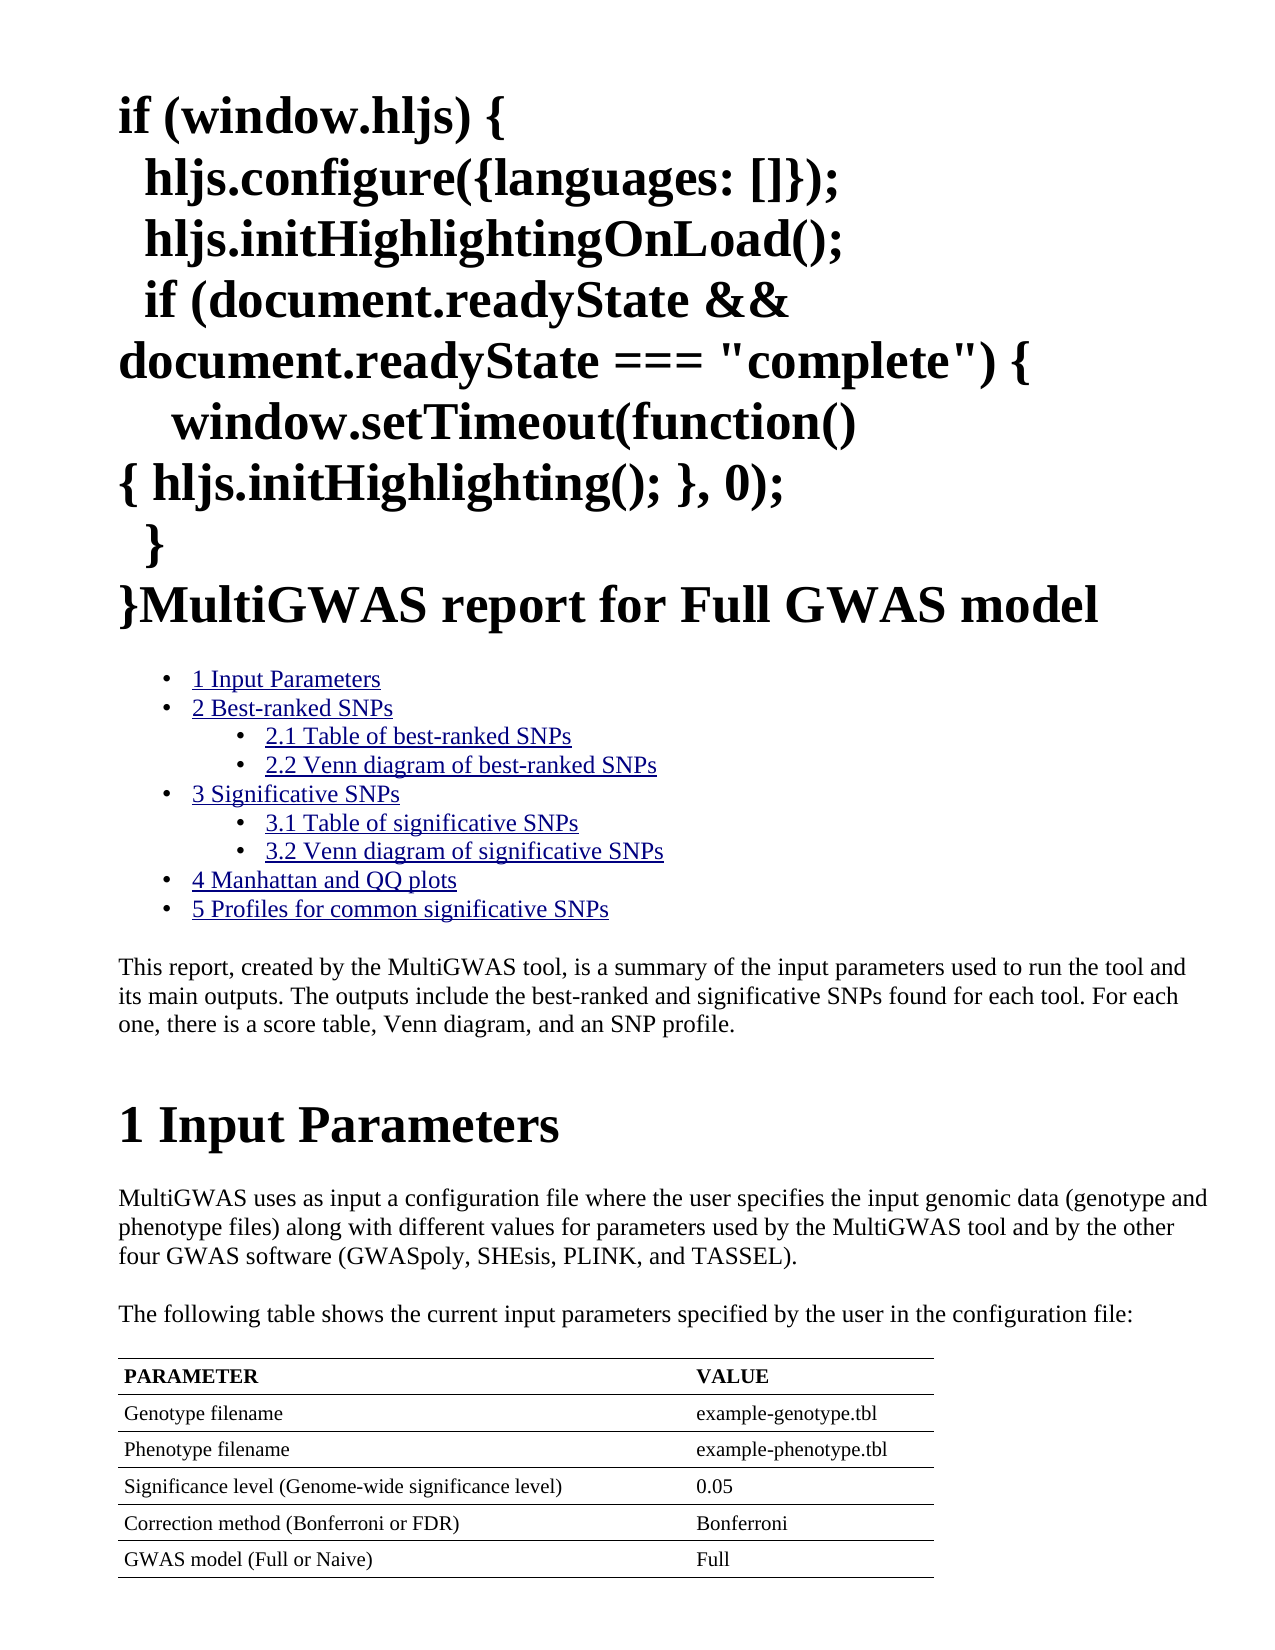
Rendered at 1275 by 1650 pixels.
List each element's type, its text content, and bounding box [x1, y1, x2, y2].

table_cell Correction method (Bonferroni or FDR) [118, 1505, 691, 1540]
list 2.2 Venn diagram of best-ranked SNPs [236, 750, 1216, 779]
text This report, created by the MultiGWAS tool, is a summary of the input parameters used to run the tool and its main outputs. The outputs include the best-ranked and significative SNPs found for each tool. For each one, there is a score table, Venn diagram, and an SNP profile. [118, 952, 1216, 1038]
table_cell Significance level (Genome-wide significance level) [118, 1468, 691, 1504]
table_header PARAMETER [118, 1359, 691, 1394]
table_cell Phenotype filename [118, 1432, 691, 1467]
subtitle 1 Input Parameters [118, 1093, 1216, 1154]
list 1 Input Parameters [162, 664, 1216, 693]
table_cell Bonferroni [691, 1505, 933, 1540]
table_cell example-phenotype.tbl [691, 1432, 933, 1467]
table_cell Full [691, 1541, 933, 1577]
table_cell 0.05 [691, 1468, 933, 1504]
list 3 Significative SNPs [162, 779, 1216, 808]
text MultiGWAS uses as input a configuration file where the user specifies the input genomic data (genotype and phenotype files) along with different values for parameters used by the MultiGWAS tool and by the other four GWAS software (GWASpoly, SHEsis, PLINK, and TASSEL). [118, 1183, 1216, 1270]
list 5 Profiles for common significative SNPs [162, 894, 1216, 923]
table_header VALUE [691, 1359, 933, 1394]
list 4 Manhattan and QQ plots [162, 865, 1216, 894]
subtitle if (window.hljs) { hljs.configure({languages: []}); hljs.initHighlightingOnLoad(); if (document.readyState && document.readyState === "complete") { window.setTimeout(function() { hljs.initHighlighting(); }, 0); } }MultiGWAS report for Full GWAS model [118, 84, 1216, 634]
list 3.2 Venn diagram of significative SNPs [236, 836, 1216, 865]
table_cell GWAS model (Full or Naive) [118, 1541, 691, 1577]
table_cell Genotype filename [118, 1395, 691, 1431]
table_cell example-genotype.tbl [691, 1395, 933, 1431]
list 3.1 Table of significative SNPs [236, 808, 1216, 836]
text The following table shows the current input parameters specified by the user in the configuration file: [118, 1299, 1216, 1328]
list 2.1 Table of best-ranked SNPs [236, 721, 1216, 750]
list 2 Best-ranked SNPs [162, 693, 1216, 721]
